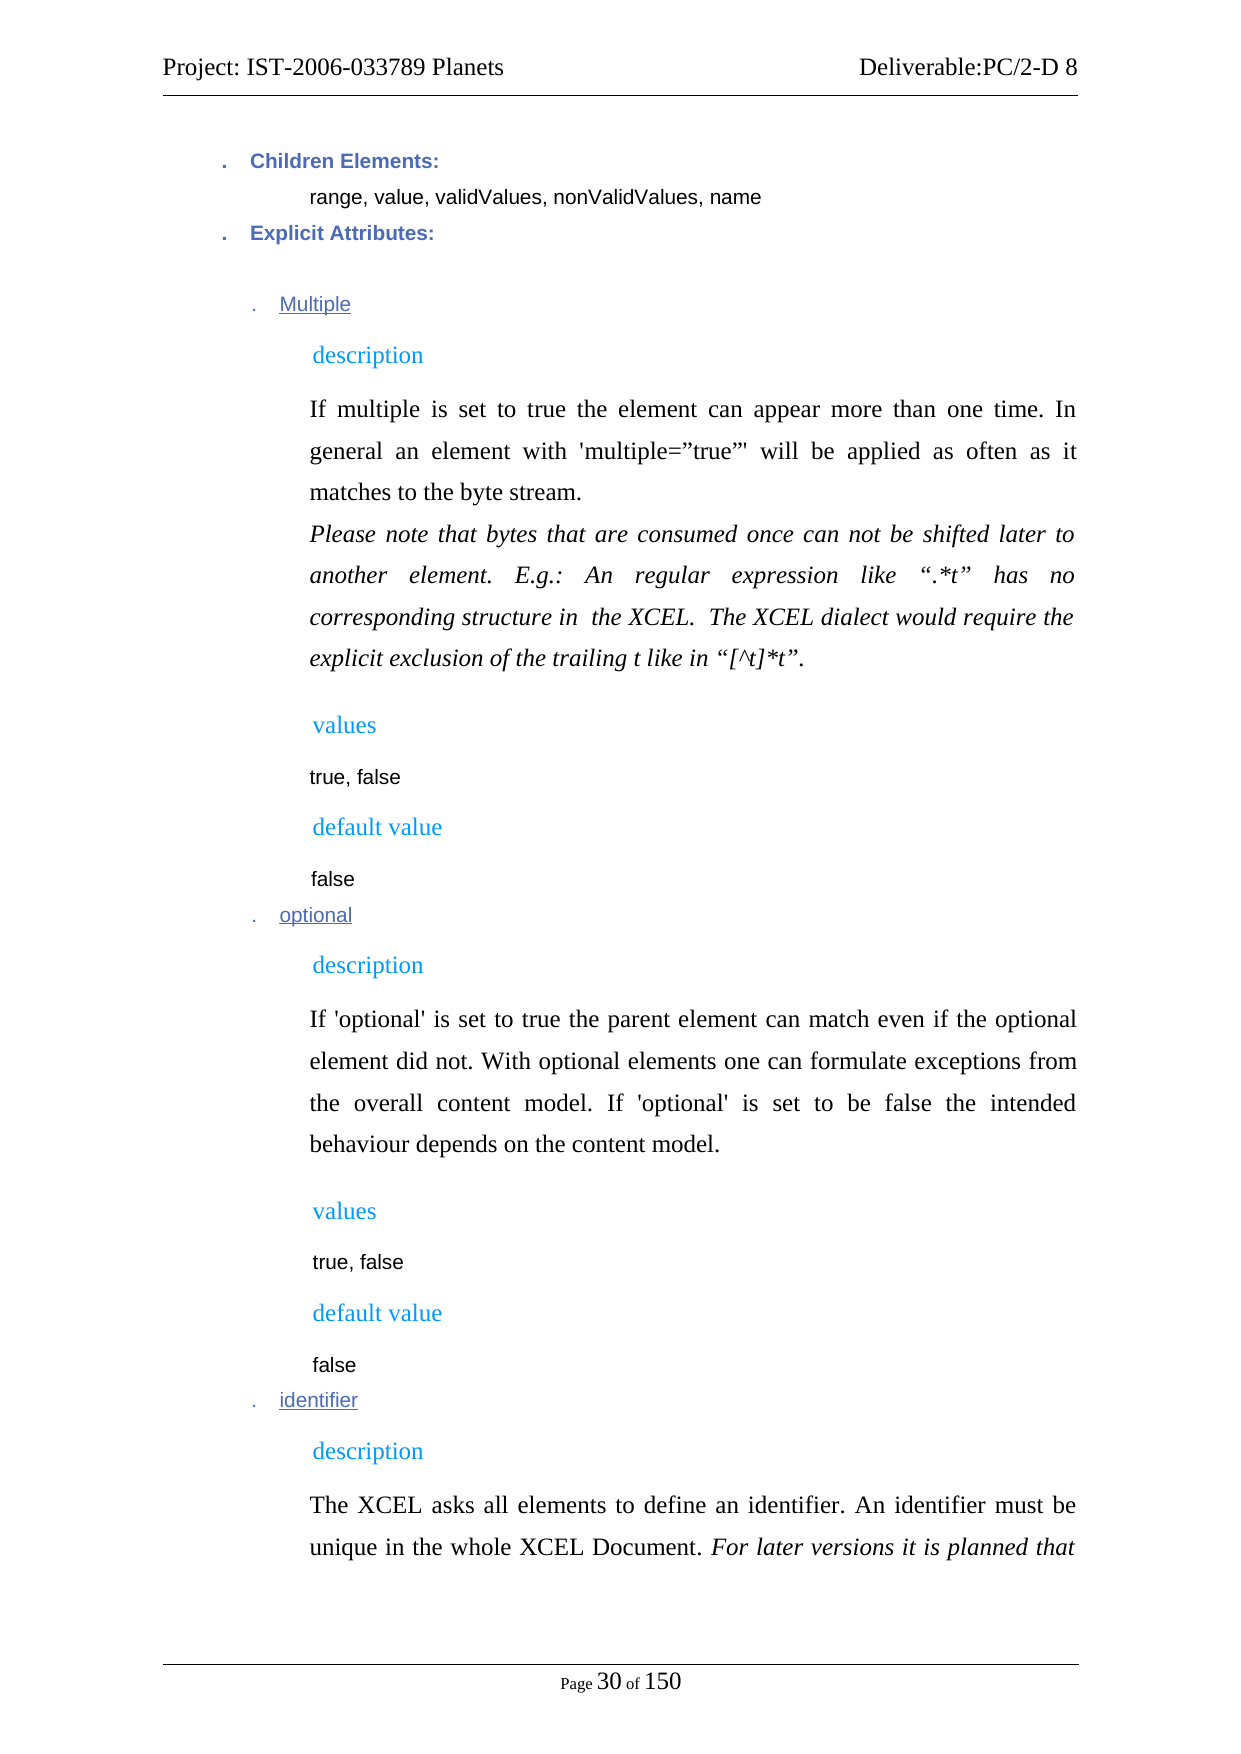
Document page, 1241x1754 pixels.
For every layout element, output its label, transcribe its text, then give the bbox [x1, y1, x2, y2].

subtitle identifier [162, 1389, 1078, 1412]
subtitle description [162, 341, 1078, 369]
subtitle Multiple [162, 293, 1078, 316]
text If 'optional' is set to true the parent element can match even if the optional element did not. With optional elements one can formulate exceptions from the overall content model. If 'optional' is set to be false the intended behaviour depends on the content model. [309, 1006, 1078, 1158]
subtitle optional [162, 903, 1078, 926]
subtitle Children Elements: [162, 150, 1078, 173]
text false [311, 867, 1078, 891]
subtitle default value [162, 1299, 1078, 1327]
text The XCEL asks all elements to define an identifier. An identifier must be unique in the whole XCEL Document. For later versions it is planned that [309, 1491, 1078, 1560]
text If multiple is set to true the element can appear more than one time. In general an element with 'multiple=”true”' will be applied as often as it matches to the byte stream. [309, 395, 1078, 506]
text true, false [309, 765, 1078, 788]
text true, false [312, 1251, 1078, 1274]
subtitle default value [162, 813, 1078, 841]
text Please note that bytes that are consumed once can not be shifted later to another element. E.g.: An regular expression like “.*t” has no corresponding structure in the XCEL. The XCEL dialect would require the explicit exclusion of the trailing t like in “[^t]*t”. [309, 520, 1078, 672]
text range, value, validValues, nonValidValues, name [309, 186, 1078, 209]
subtitle description [162, 1437, 1078, 1465]
text false [312, 1353, 1078, 1376]
subtitle values [162, 711, 1078, 739]
subtitle Explicit Attributes: [162, 221, 1078, 245]
subtitle description [162, 951, 1078, 979]
subtitle values [162, 1197, 1078, 1224]
